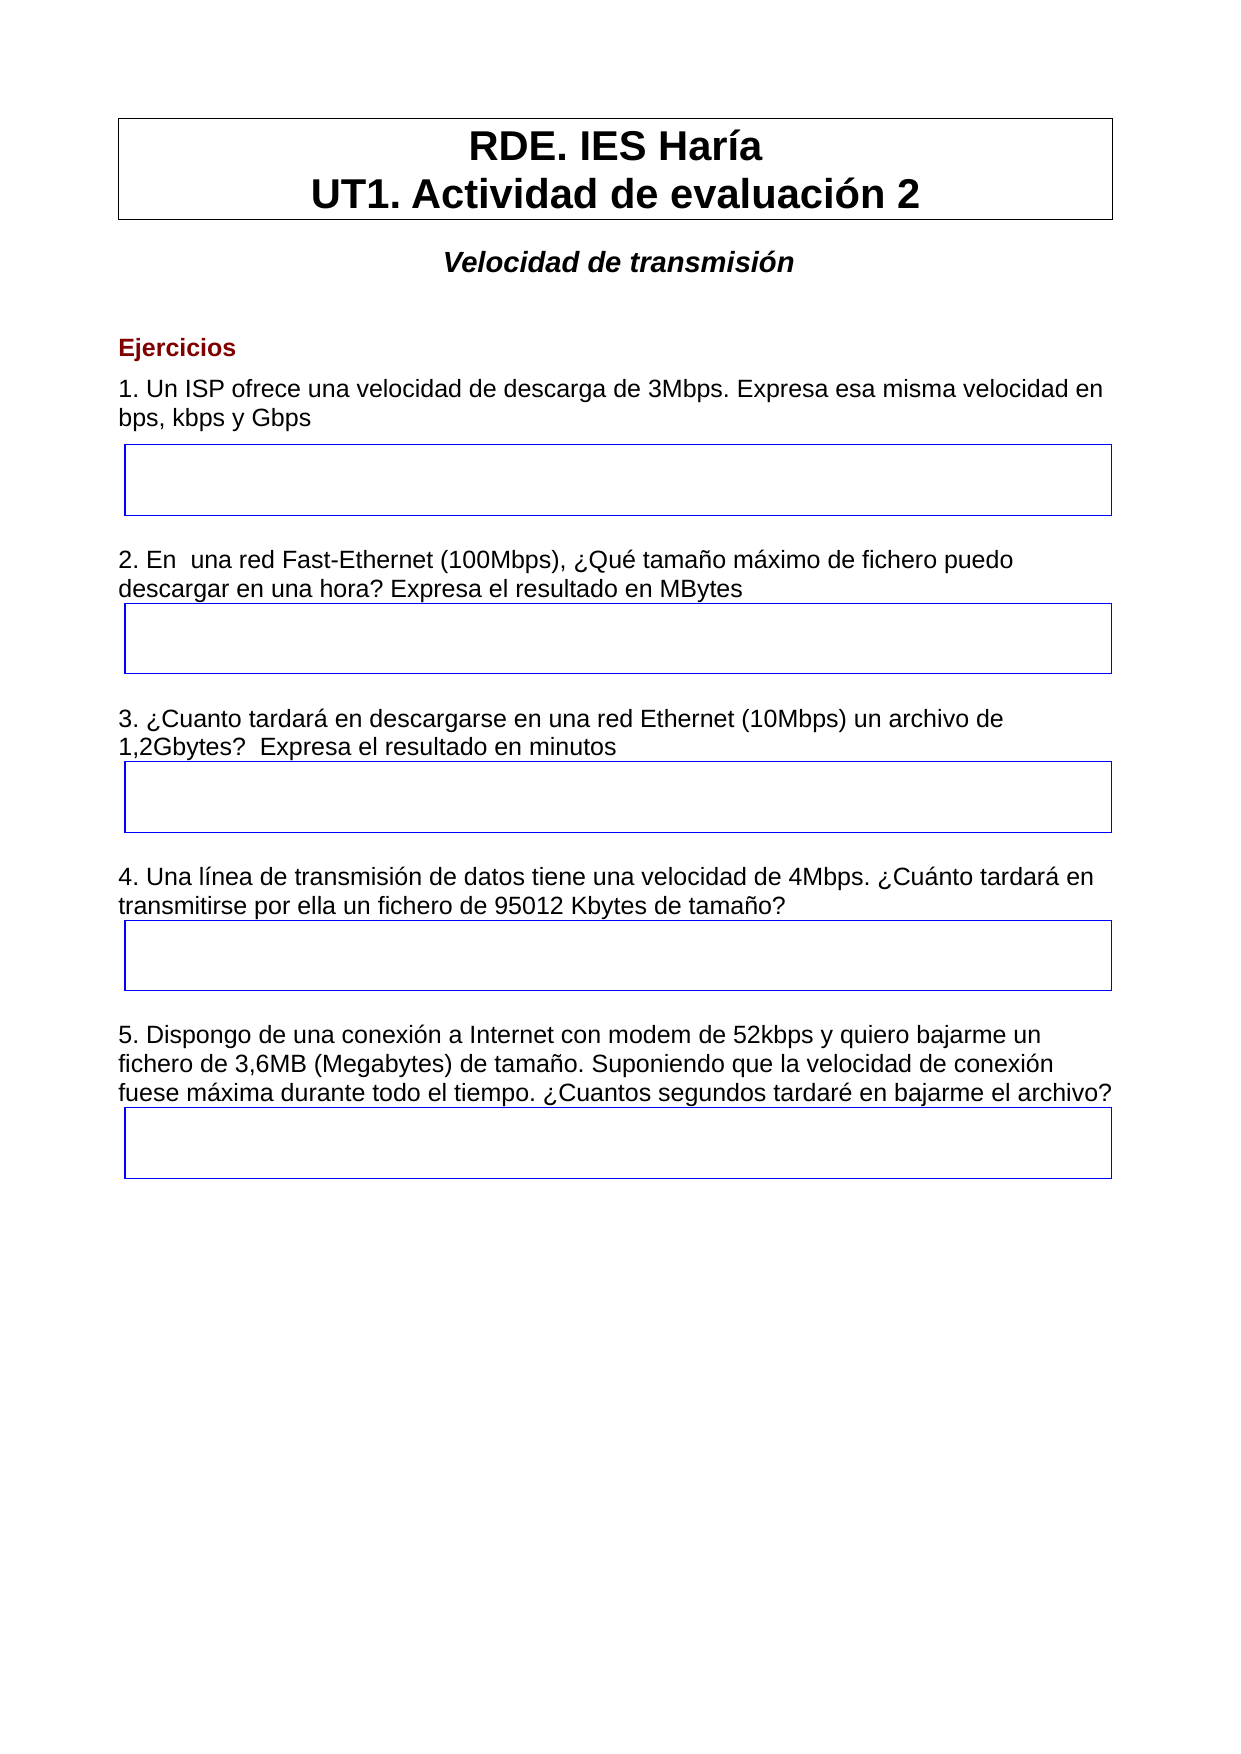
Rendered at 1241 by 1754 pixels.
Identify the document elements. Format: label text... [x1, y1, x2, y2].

table_header [126, 445, 1111, 515]
subtitle Velocidad de transmisión [117, 245, 1122, 279]
table_header [126, 1108, 1111, 1177]
text Ejercicios [118, 333, 1122, 362]
text 4. Una línea de transmisión de datos tiene una velocidad de 4Mbps. ¿Cuánto tardará en transmitirse por ella un fichero de 95012 Kbytes de tamaño? [118, 862, 1122, 919]
text RDE. IES Haría [119, 119, 1112, 166]
text 3. ¿Cuanto tardará en descargarse en una red Ethernet (10Mbps) un archivo de 1,2Gbytes? Expresa el resultado en minutos [118, 703, 1122, 761]
text 1. Un ISP ofrece una velocidad de descarga de 3Mbps. Expresa esa misma velocidad en bps, kbps y Gbps [118, 374, 1122, 432]
table_header [126, 921, 1111, 990]
text 2. En una red Fast-Ethernet (100Mbps), ¿Qué tamaño máximo de fichero puedo descargar en una hora? Expresa el resultado en MBytes [118, 545, 1122, 603]
table_header [126, 604, 1111, 673]
text 5. Dispongo de una conexión a Internet con modem de 52kbps y quiero bajarme un fichero de 3,6MB (Megabytes) de tamaño. Suponiendo que la velocidad de conexión fuese máxima durante todo el tiempo. ¿Cuantos segundos tardaré en bajarme el archivo? [118, 1020, 1122, 1107]
text UT1. Actividad de evaluación 2 [119, 166, 1112, 219]
table_header [126, 762, 1111, 832]
